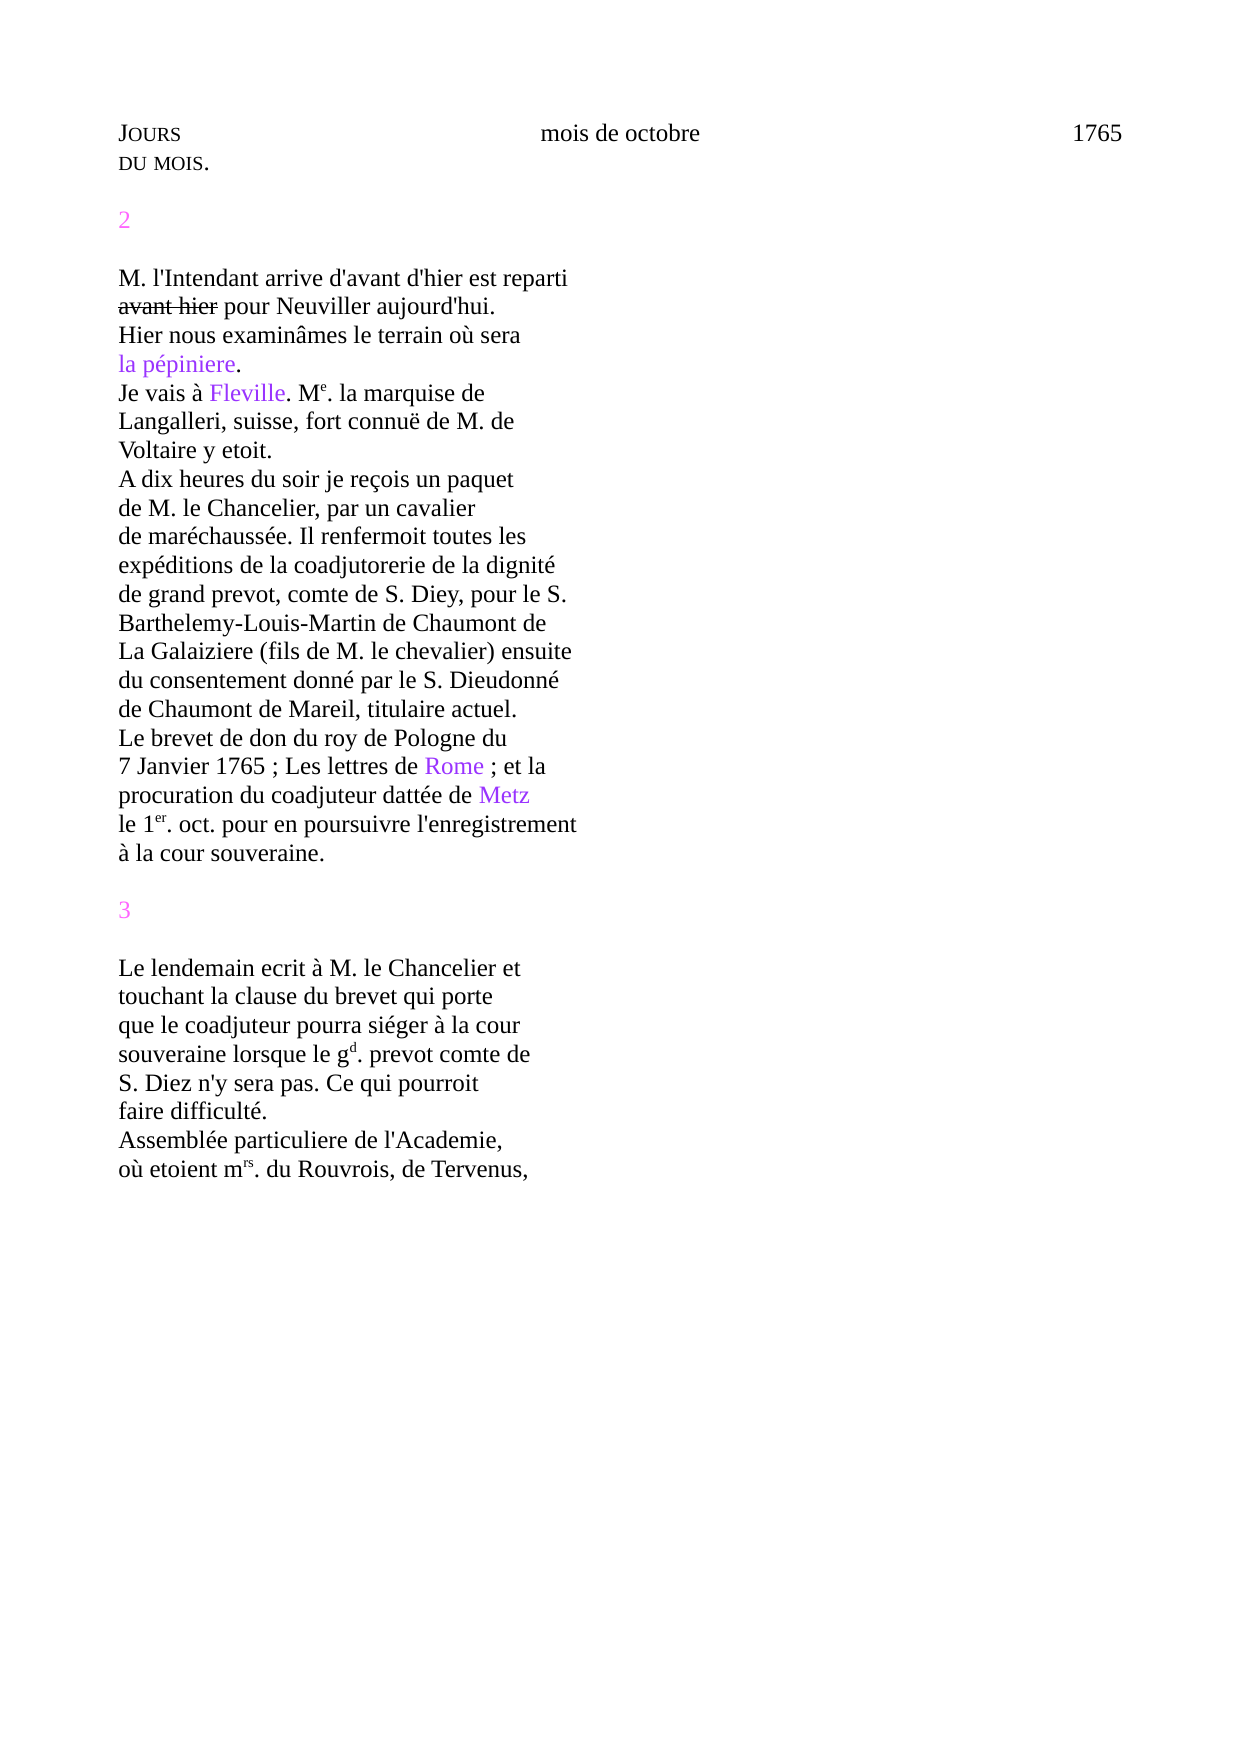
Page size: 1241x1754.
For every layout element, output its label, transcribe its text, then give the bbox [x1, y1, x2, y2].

text A dix heures du soir je reçois un paquet de M. le Chancelier, par un cavalier de maréchaussée. Il renfermoit toutes les expéditions de la coadjutorerie de la dignité de grand prevot, comte de S. Diey, pour le S. Barthelemy-Louis-Martin de Chaumont de La Galaiziere (fils de M. le chevalier) ensuite du consentement donné par le S. Dieudonné de Chaumont de Mareil, titulaire actuel. Le brevet de don du roy de Pologne du 7 Janvier 1765 ; Les lettres de Rome ; et la procuration du coadjuteur dattée de Metz le 1er. oct. pour en poursuivre l'enregistrement à la cour souveraine. [118, 464, 1122, 866]
text Assemblée particuliere de l'Academie, où etoient mrs. du Rouvrois, de Tervenus, [118, 1125, 1122, 1183]
text 2 M. l'Intendant arrive d'avant d'hier est reparti avant hier pour Neuviller aujourd'hui. Hier nous examinâmes le terrain où sera la pépiniere. [118, 205, 1122, 378]
text Je vais à Fleville. Me. la marquise de Langalleri, suisse, fort connuë de M. de Voltaire y etoit. [118, 378, 1122, 464]
text 3 Le lendemain ecrit à M. le Chancelier et touchant la clause du brevet qui porte que le coadjuteur pourra siéger à la cour souveraine lorsque le gd. prevot comte de S. Diez n'y sera pas. Ce qui pourroit faire difficulté. [118, 895, 1122, 1125]
